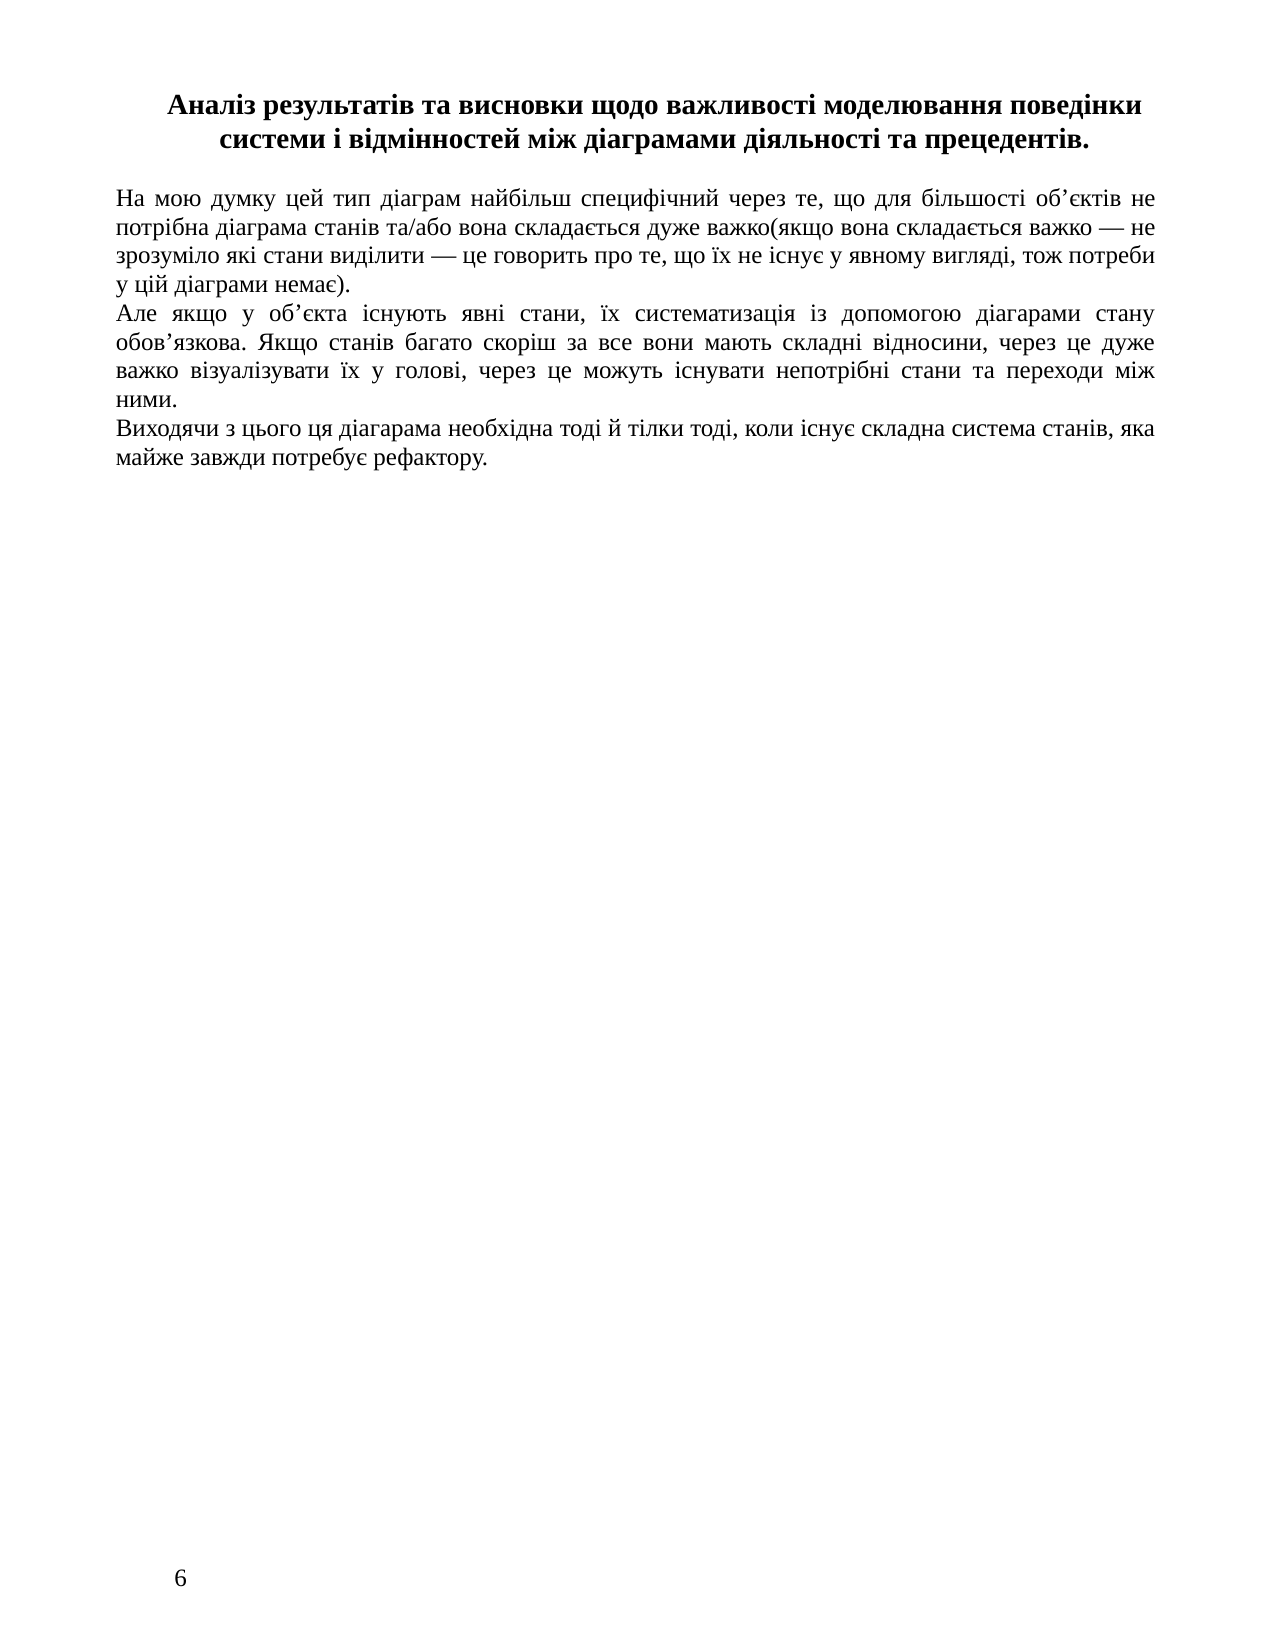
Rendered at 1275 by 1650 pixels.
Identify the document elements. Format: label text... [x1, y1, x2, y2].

list Аналіз результатів та висновки щодо важливості моделювання поведінки системи і відмінностей між діаграмами діяльності та прецедентів. [116, 87, 1156, 154]
text На мою думку цей тип діаграм найбільш специфічний через те, що для більшості об’єктів не потрібна діаграма станів та/або вона складається дуже важко(якщо вона складається важко — не зрозуміло які стани виділити — це говорить про те, що їх не існує у явному вигляді, тож потреби у цій діаграми немає). [116, 183, 1156, 298]
text Виходячи з цього ця діагарама необхідна тоді й тілки тоді, коли існує складна система станів, яка майже завжди потребує рефактору. [116, 413, 1156, 471]
text Але якщо у об’єкта існують явні стани, їх систематизація із допомогою діагарами стану обов’язкова. Якщо станів багато скоріш за все вони мають складні відносини, через це дуже важко візуалізувати їх у голові, через це можуть існувати непотрібні стани та переходи між ними. [116, 298, 1156, 413]
